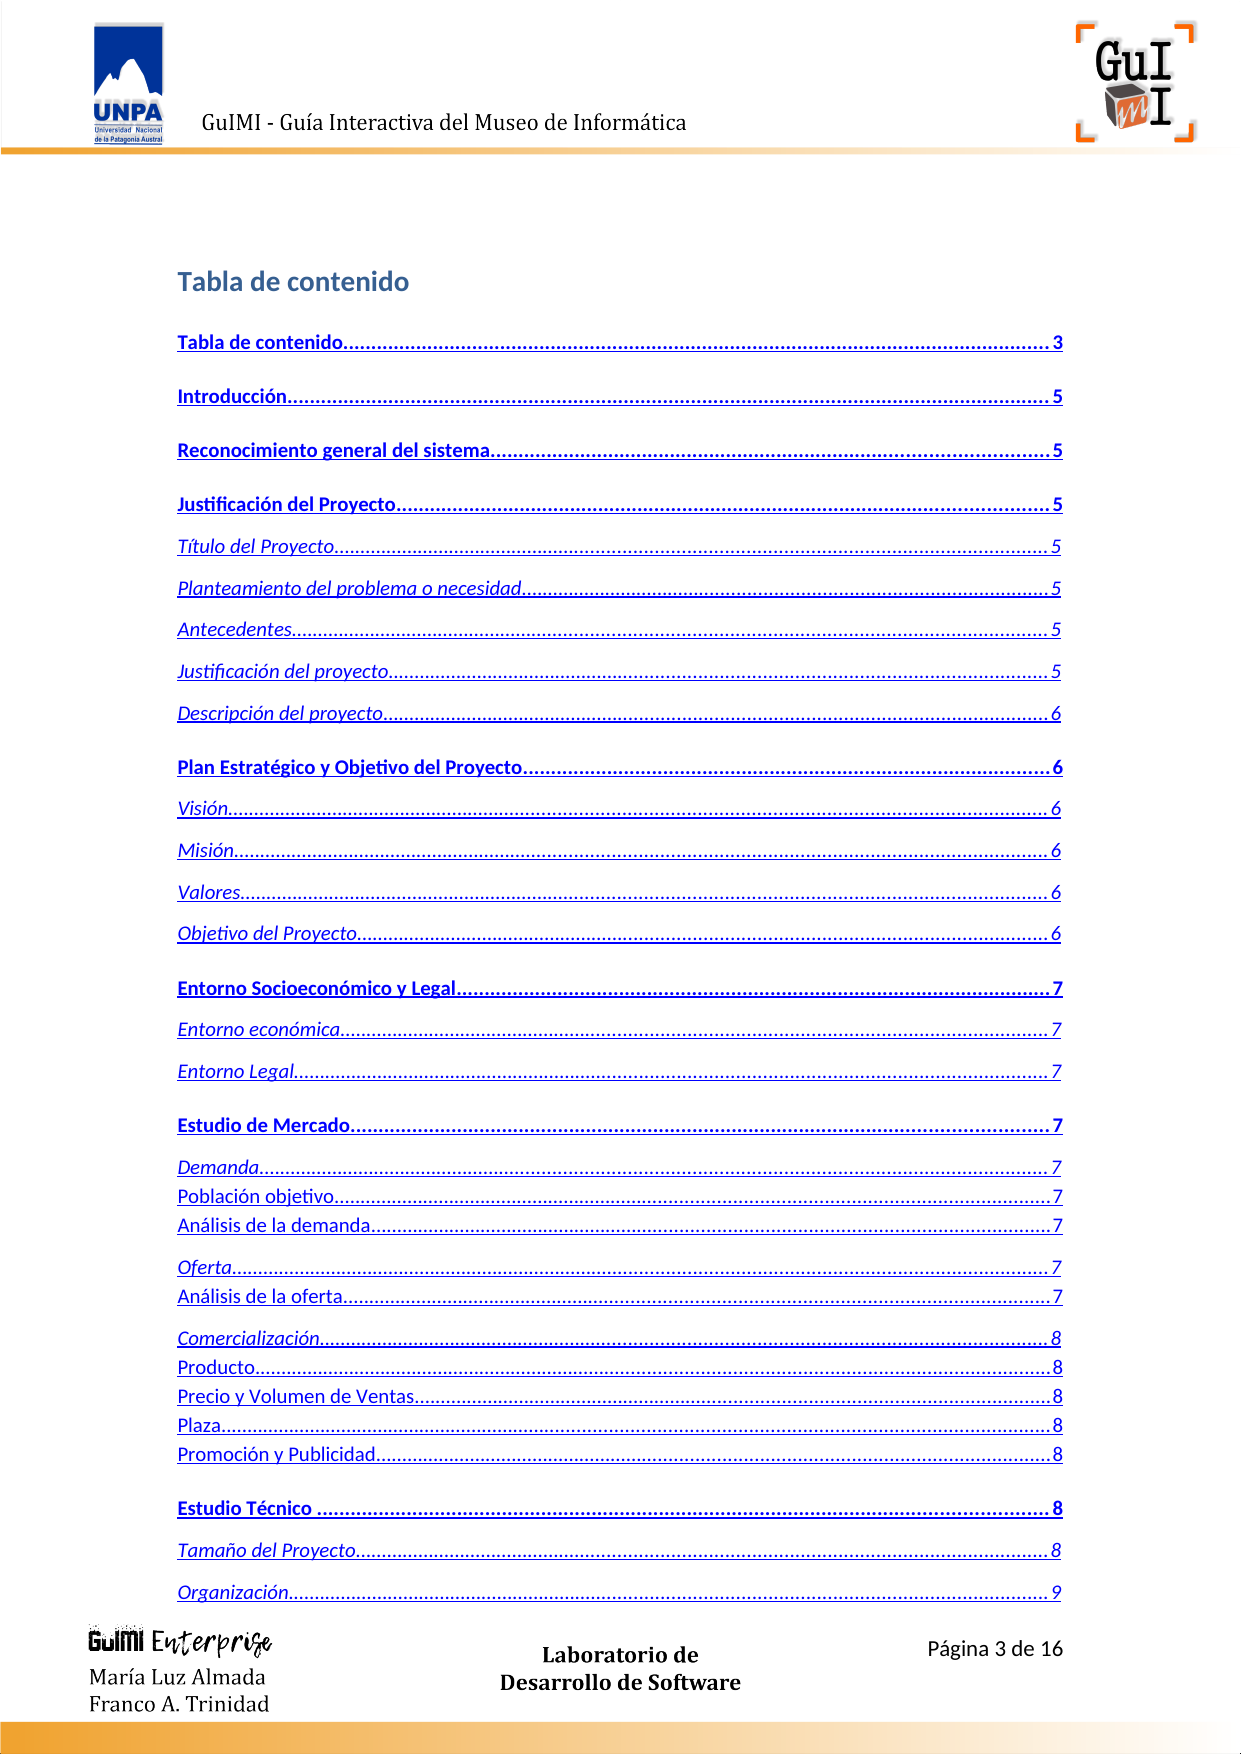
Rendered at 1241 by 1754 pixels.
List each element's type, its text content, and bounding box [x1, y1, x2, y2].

text Justificación del proyecto 5 [177, 658, 1063, 683]
text Valores 6 [177, 879, 1063, 904]
text Organización 9 [177, 1579, 1063, 1604]
text Precio y Volumen de Ventas 8 [177, 1383, 1063, 1405]
text Objetivo del Proyecto 6 [177, 921, 1063, 946]
text Plaza 8 [177, 1412, 1063, 1434]
text Demanda 7 [177, 1154, 1063, 1179]
text Reconocimiento general del sistema 5 [177, 437, 1063, 459]
text Población objetivo 7 [177, 1183, 1063, 1205]
text Antecedentes 5 [177, 616, 1063, 642]
text Estudio de Mercado 7 [177, 1112, 1063, 1134]
text Promoción y Publicidad 8 [177, 1441, 1063, 1463]
text Planteamiento del problema o necesidad 5 [177, 575, 1063, 600]
text Descripción del proyecto 6 [177, 700, 1063, 725]
text Entorno Socioeconómico y Legal 7 [177, 975, 1063, 996]
subtitle Tabla de contenido [177, 263, 1063, 298]
text Oferta 7 [177, 1254, 1063, 1279]
text Plan Estratégico y Objetivo del Proyecto 6 [177, 754, 1063, 776]
text Análisis de la oferta 7 [177, 1283, 1063, 1305]
text Entorno Legal 7 [177, 1058, 1063, 1083]
text Tamaño del Proyecto 8 [177, 1537, 1063, 1563]
text Entorno económica 7 [177, 1016, 1063, 1042]
text Justificación del Proyecto 5 [177, 491, 1063, 513]
text Comercialización 8 [177, 1325, 1063, 1350]
text Tabla de contenido 3 [177, 329, 1063, 351]
text Análisis de la demanda 7 [177, 1212, 1063, 1234]
text Introducción 5 [177, 383, 1063, 405]
text Misión 6 [177, 837, 1063, 863]
text Producto 8 [177, 1354, 1063, 1376]
picture [0, 1613, 1241, 1754]
picture [0, 0, 1241, 155]
text Título del Proyecto 5 [177, 533, 1063, 558]
text Estudio Técnico 8 [177, 1496, 1063, 1517]
text Visión 6 [177, 796, 1063, 821]
